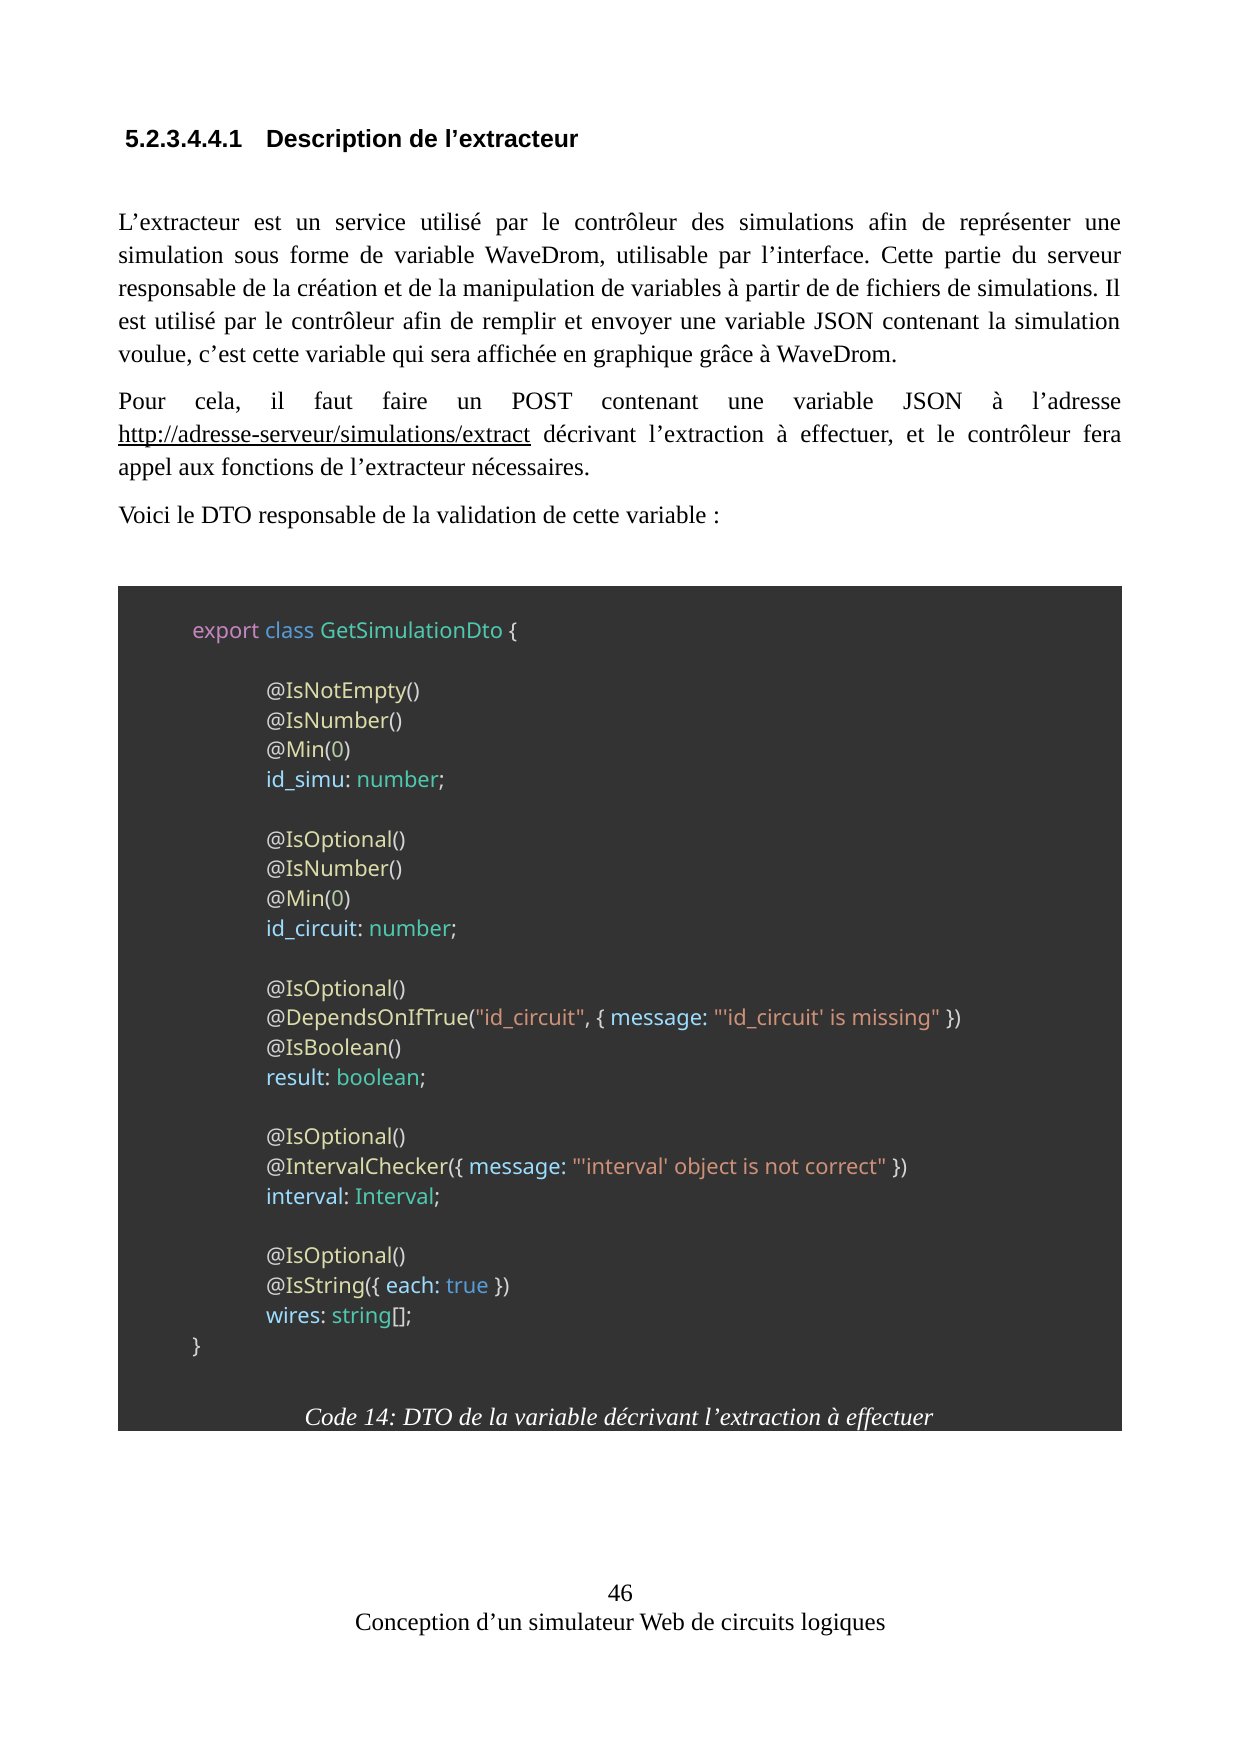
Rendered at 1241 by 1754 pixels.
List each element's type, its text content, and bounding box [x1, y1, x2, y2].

text @IsString({ each: true }) [118, 1270, 1122, 1300]
text id_simu: number; [118, 764, 1122, 794]
subtitle Description de l’extracteur [118, 124, 1122, 153]
text @Min(0) [118, 883, 1122, 913]
text } [118, 1330, 1122, 1359]
text id_circuit: number; [118, 913, 1122, 943]
text interval: Interval; [118, 1181, 1122, 1211]
text @DependsOnIfTrue("id_circuit", { message: "'id_circuit' is missing" }) [118, 1002, 1122, 1032]
text wires: string[]; [118, 1300, 1122, 1330]
text export class GetSimulationDto { [118, 615, 1122, 645]
text Code 14: DTO de la variable décrivant l’extraction à effectuer [118, 1402, 1122, 1431]
text Pour cela, il faut faire un POST contenant une variable JSON à l’adresse http://adresse-serveur/simulations/extract décrivant l’extraction à effectuer, et le contrôleur fera appel aux fonctions de l’extracteur nécessaires. [118, 386, 1122, 481]
text Voici le DTO responsable de la validation de cette variable : [118, 500, 1122, 529]
text @IsOptional() [118, 1240, 1122, 1270]
text @IsOptional() [118, 972, 1122, 1002]
text @IsNumber() [118, 704, 1122, 734]
text result: boolean; [118, 1062, 1122, 1092]
text @IsNotEmpty() [118, 675, 1122, 704]
text @IsNumber() [118, 853, 1122, 883]
text L’extracteur est un service utilisé par le contrôleur des simulations afin de représenter une simulation sous forme de variable WaveDrom, utilisable par l’interface. Cette partie du serveur responsable de la création et de la manipulation de variables à partir de de fichiers de simulations. Il est utilisé par le contrôleur afin de remplir et envoyer une variable JSON contenant la simulation voulue, c’est cette variable qui sera affichée en graphique grâce à WaveDrom. [118, 207, 1122, 368]
text @IsOptional() [118, 1121, 1122, 1151]
text @IsBoolean() [118, 1032, 1122, 1062]
text @Min(0) [118, 734, 1122, 764]
text @IsOptional() [118, 824, 1122, 853]
text @IntervalChecker({ message: "'interval' object is not correct" }) [118, 1151, 1122, 1181]
